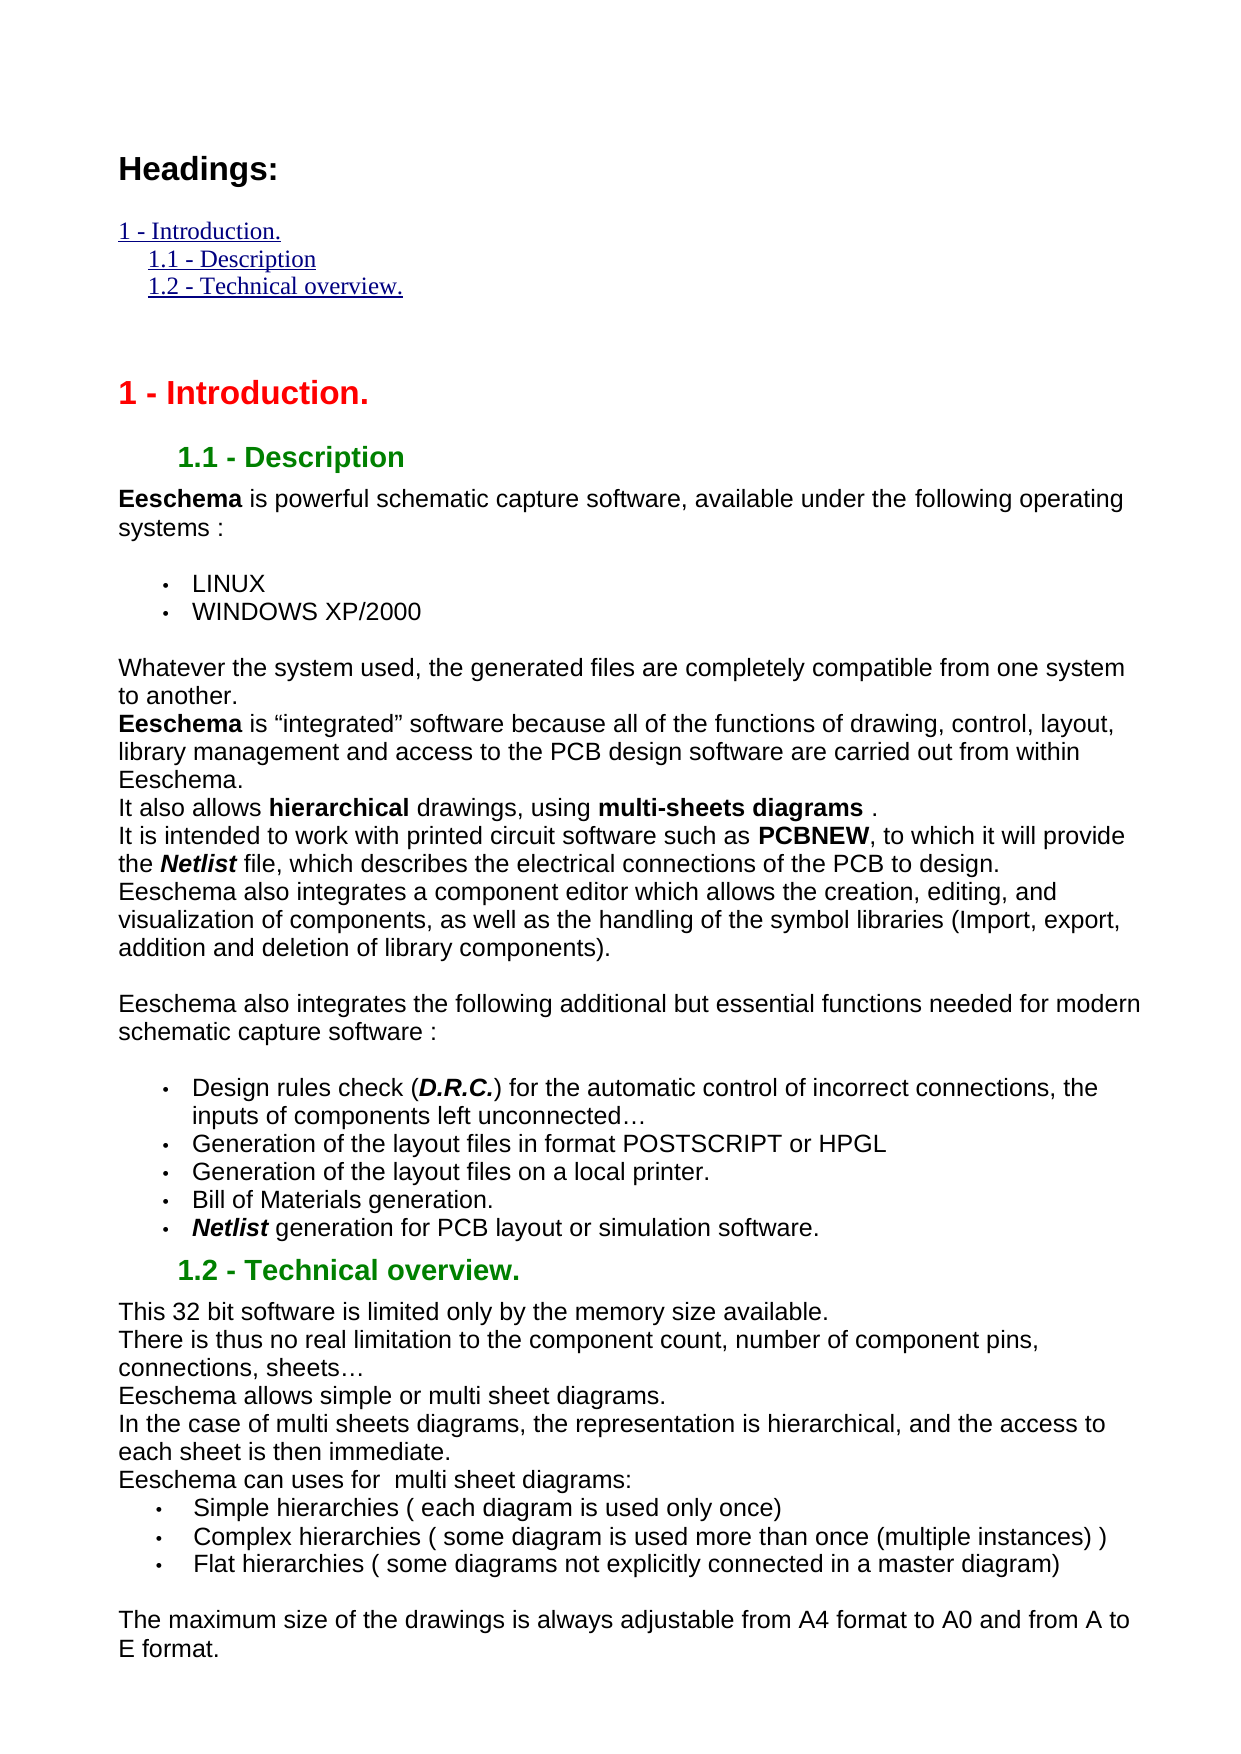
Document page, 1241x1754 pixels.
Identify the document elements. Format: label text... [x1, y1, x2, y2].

text Eeschema is “integrated” software because all of the functions of drawing, control, layout, library management and access to the PCB design software are carried out from within Eeschema. [118, 709, 1152, 793]
text 1.1 - Description [148, 245, 1152, 272]
text 1.2 - Technical overview. [148, 272, 1152, 300]
text This 32 bit software is limited only by the memory size available. [118, 1298, 1152, 1326]
text Eeschema is powerful schematic capture software, available under the following operating systems : [118, 485, 1152, 541]
list Flat hierarchies ( some diagrams not explicitly connected in a master diagram) [156, 1550, 1152, 1578]
text Eeschema allows simple or multi sheet diagrams. [118, 1382, 1152, 1410]
list Bill of Materials generation. [162, 1186, 1152, 1214]
list Complex hierarchies ( some diagram is used more than once (multiple instances) ) [156, 1522, 1152, 1550]
subtitle Technical overview. [177, 1253, 1152, 1286]
list Netlist generation for PCB layout or simulation software. [162, 1214, 1152, 1242]
text It is intended to work with printed circuit software such as PCBNEW, to which it will provide the Netlist file, which describes the electrical connections of the PCB to design. [118, 821, 1152, 877]
list Generation of the layout files in format POSTSCRIPT or HPGL [162, 1130, 1152, 1158]
text Whatever the system used, the generated files are completely compatible from one system to another. [118, 653, 1152, 709]
text It also allows hierarchical drawings, using multi-sheets diagrams . [118, 793, 1152, 821]
text In the case of multi sheets diagrams, the representation is hierarchical, and the access to each sheet is then immediate. [118, 1410, 1152, 1466]
subtitle Description [177, 441, 1152, 473]
text 1 - Introduction. [118, 217, 1152, 245]
text Eeschema can uses for multi sheet diagrams: [118, 1466, 1152, 1494]
text Eeschema also integrates a component editor which allows the creation, editing, and visualization of components, as well as the handling of the symbol libraries (Import, export, addition and deletion of library components). [118, 877, 1152, 962]
list Design rules check (D.R.C.) for the automatic control of incorrect connections, the inputs of components left unconnected… [162, 1074, 1152, 1130]
list Generation of the layout files on a local printer. [162, 1158, 1152, 1186]
list Simple hierarchies ( each diagram is used only once) [156, 1494, 1152, 1522]
list LINUX [162, 569, 1152, 597]
text The maximum size of the drawings is always adjustable from A4 format to A0 and from A to E format. [118, 1606, 1152, 1662]
text There is thus no real limitation to the component count, number of component pins, connections, sheets… [118, 1326, 1152, 1382]
text Eeschema also integrates the following additional but essential functions needed for modern schematic capture software : [118, 989, 1152, 1046]
subtitle Introduction. [118, 374, 1152, 411]
list WINDOWS XP/2000 [162, 597, 1152, 625]
subtitle Headings: [118, 151, 1152, 187]
